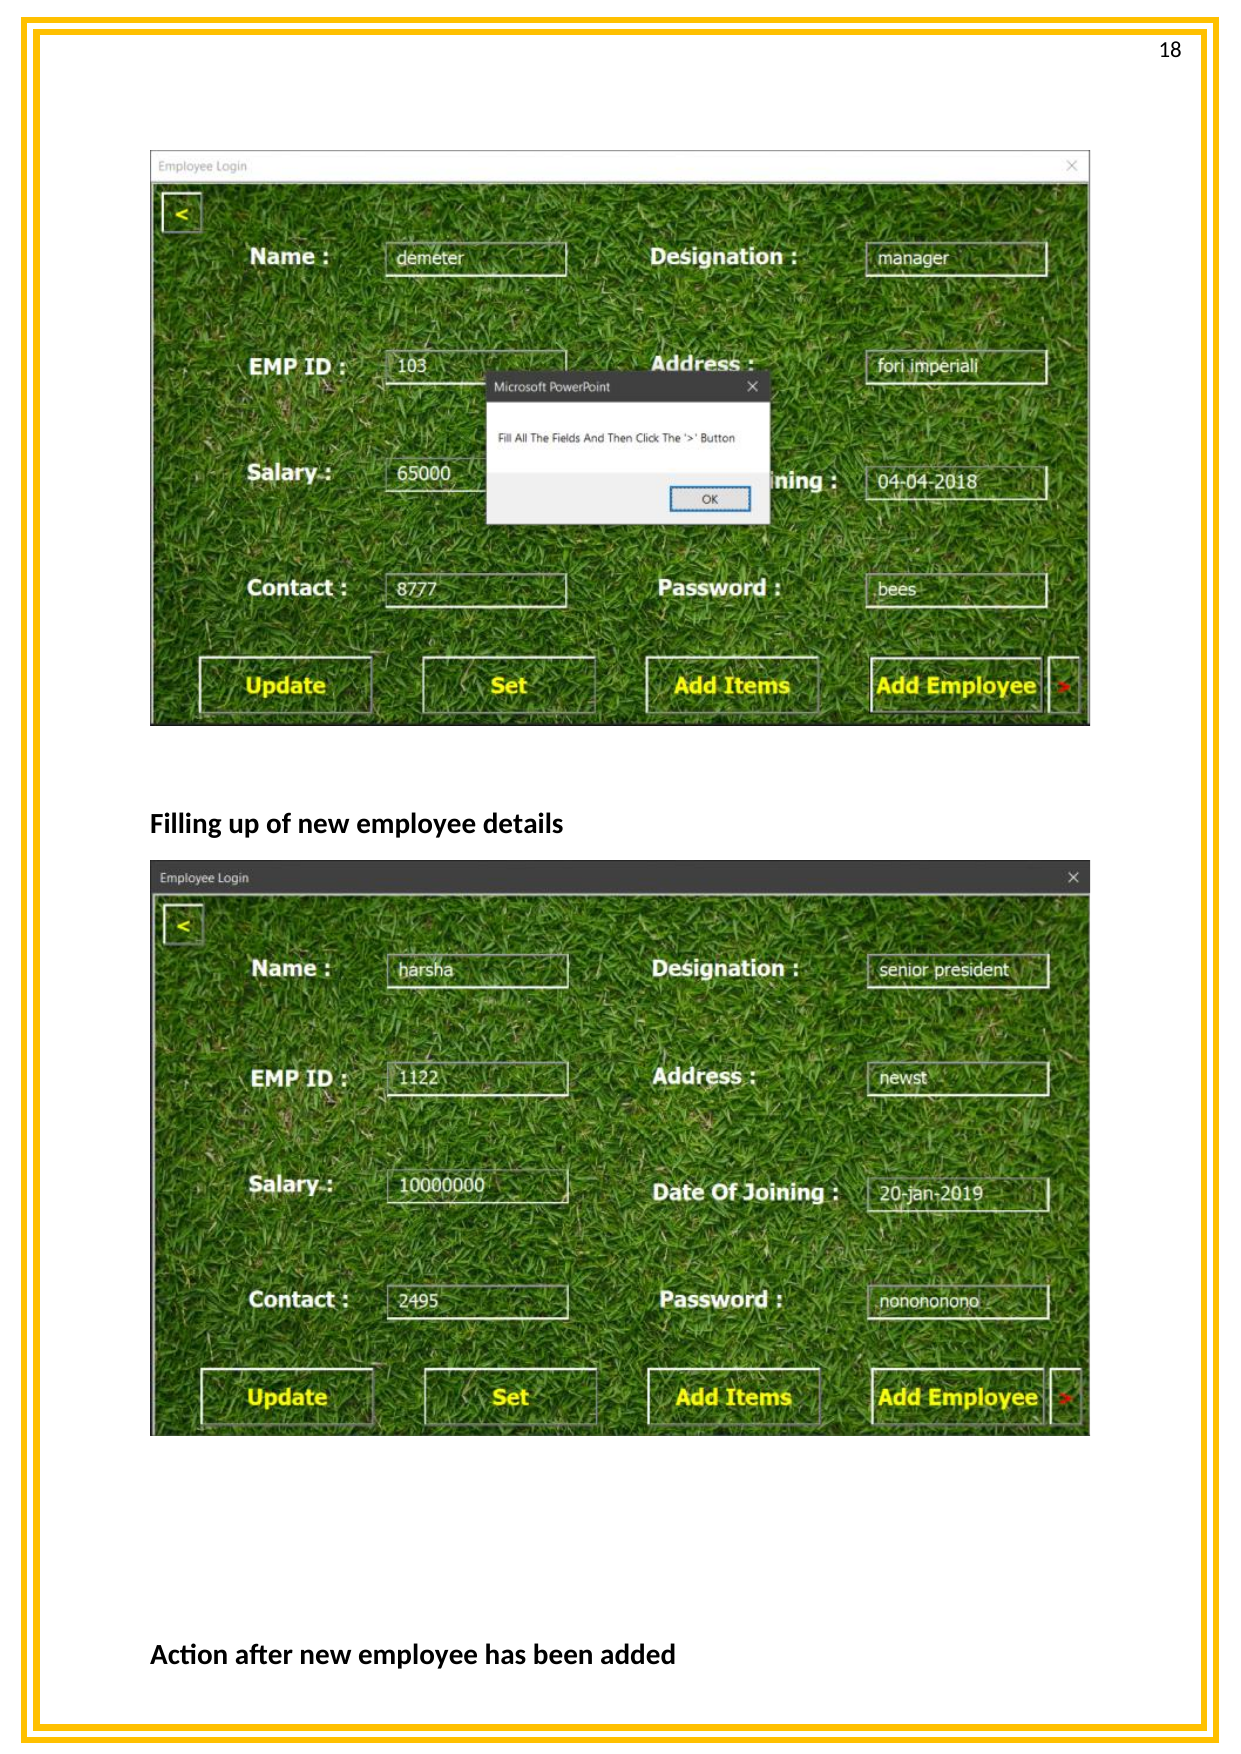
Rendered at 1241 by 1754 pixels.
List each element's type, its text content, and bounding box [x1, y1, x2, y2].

text Filling up of new employee details [150, 805, 1181, 841]
picture [150, 860, 1091, 1436]
picture [150, 150, 1091, 726]
text Action after new employee has been added [150, 1636, 1181, 1672]
